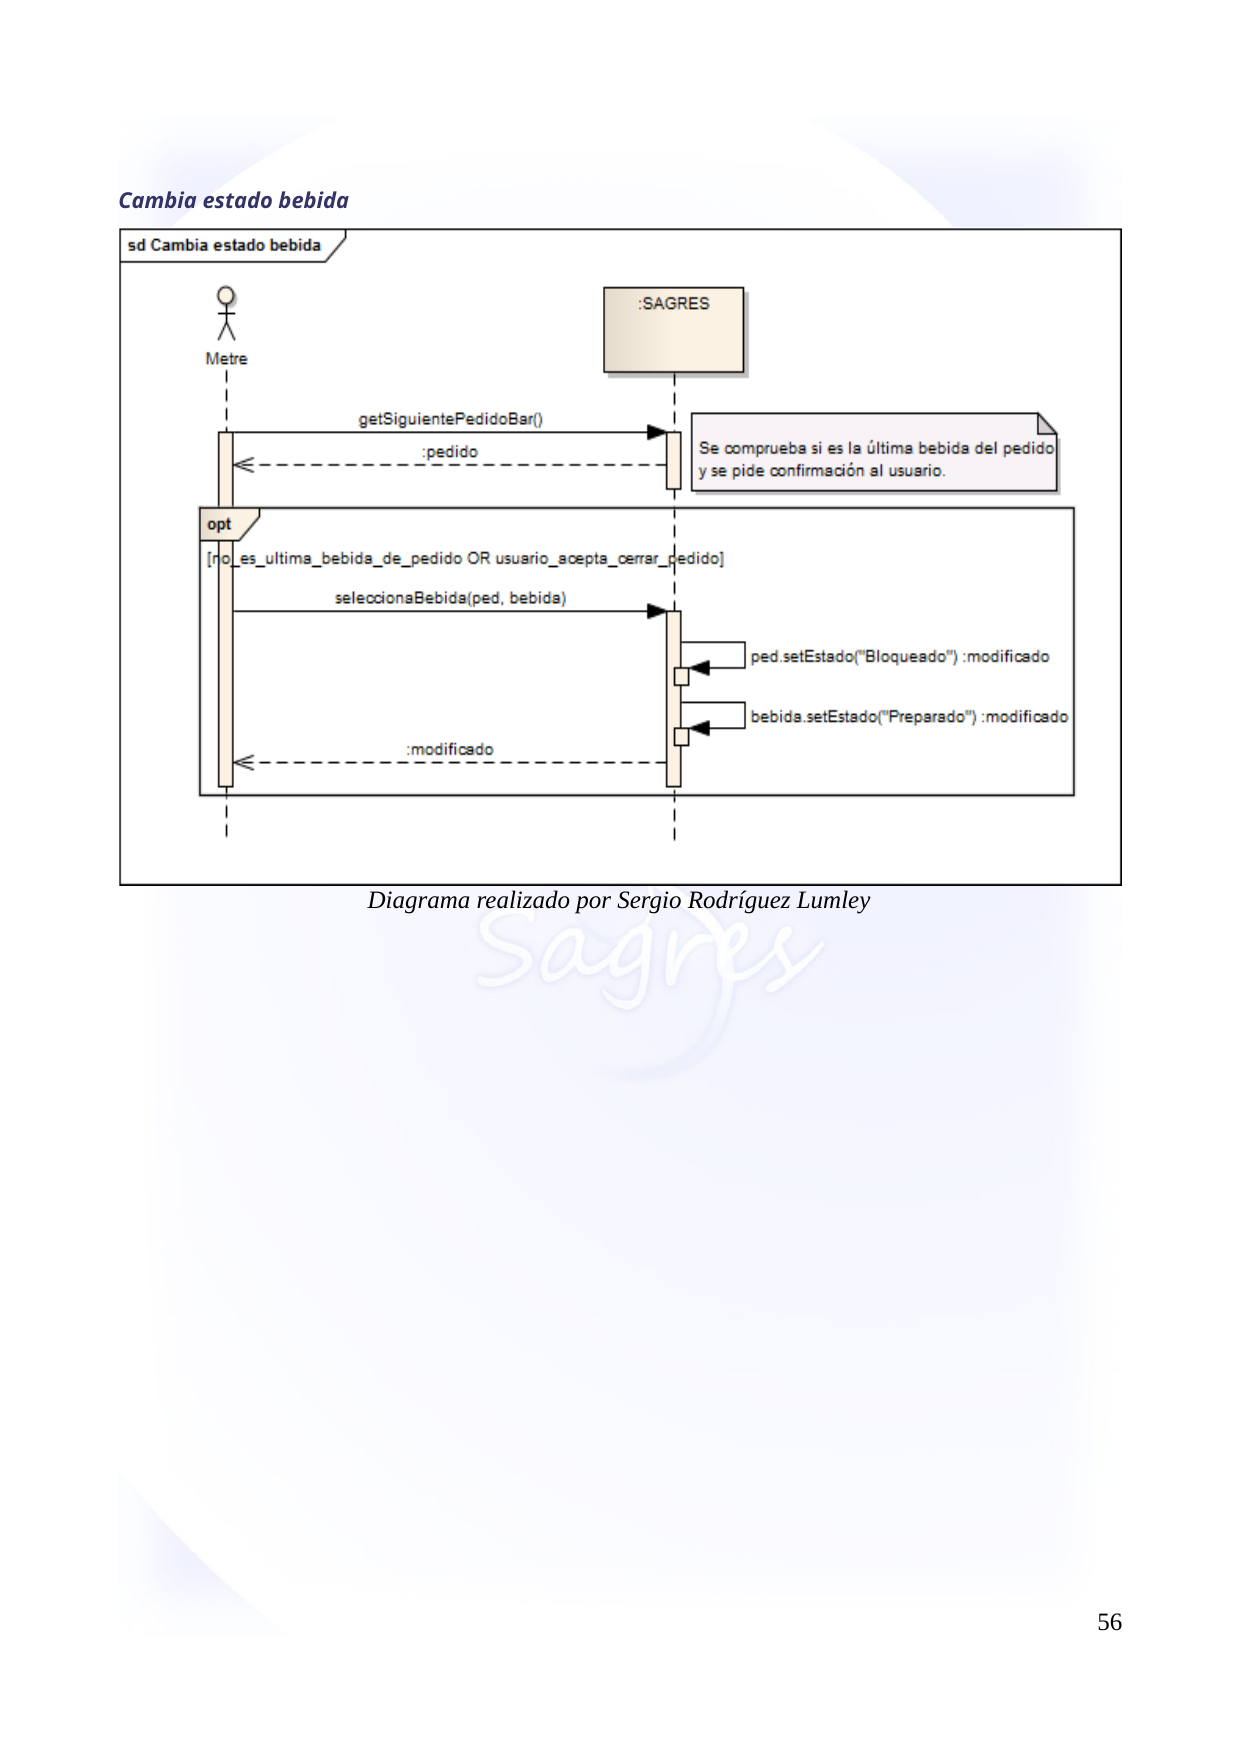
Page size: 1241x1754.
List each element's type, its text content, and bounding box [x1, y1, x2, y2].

text Diagrama realizado por Sergio Rodríguez Lumley [118, 886, 1122, 914]
picture [118, 215, 1122, 886]
picture [118, 118, 1122, 185]
picture [118, 914, 1122, 1636]
subtitle Cambia estado bebida [118, 185, 1122, 215]
